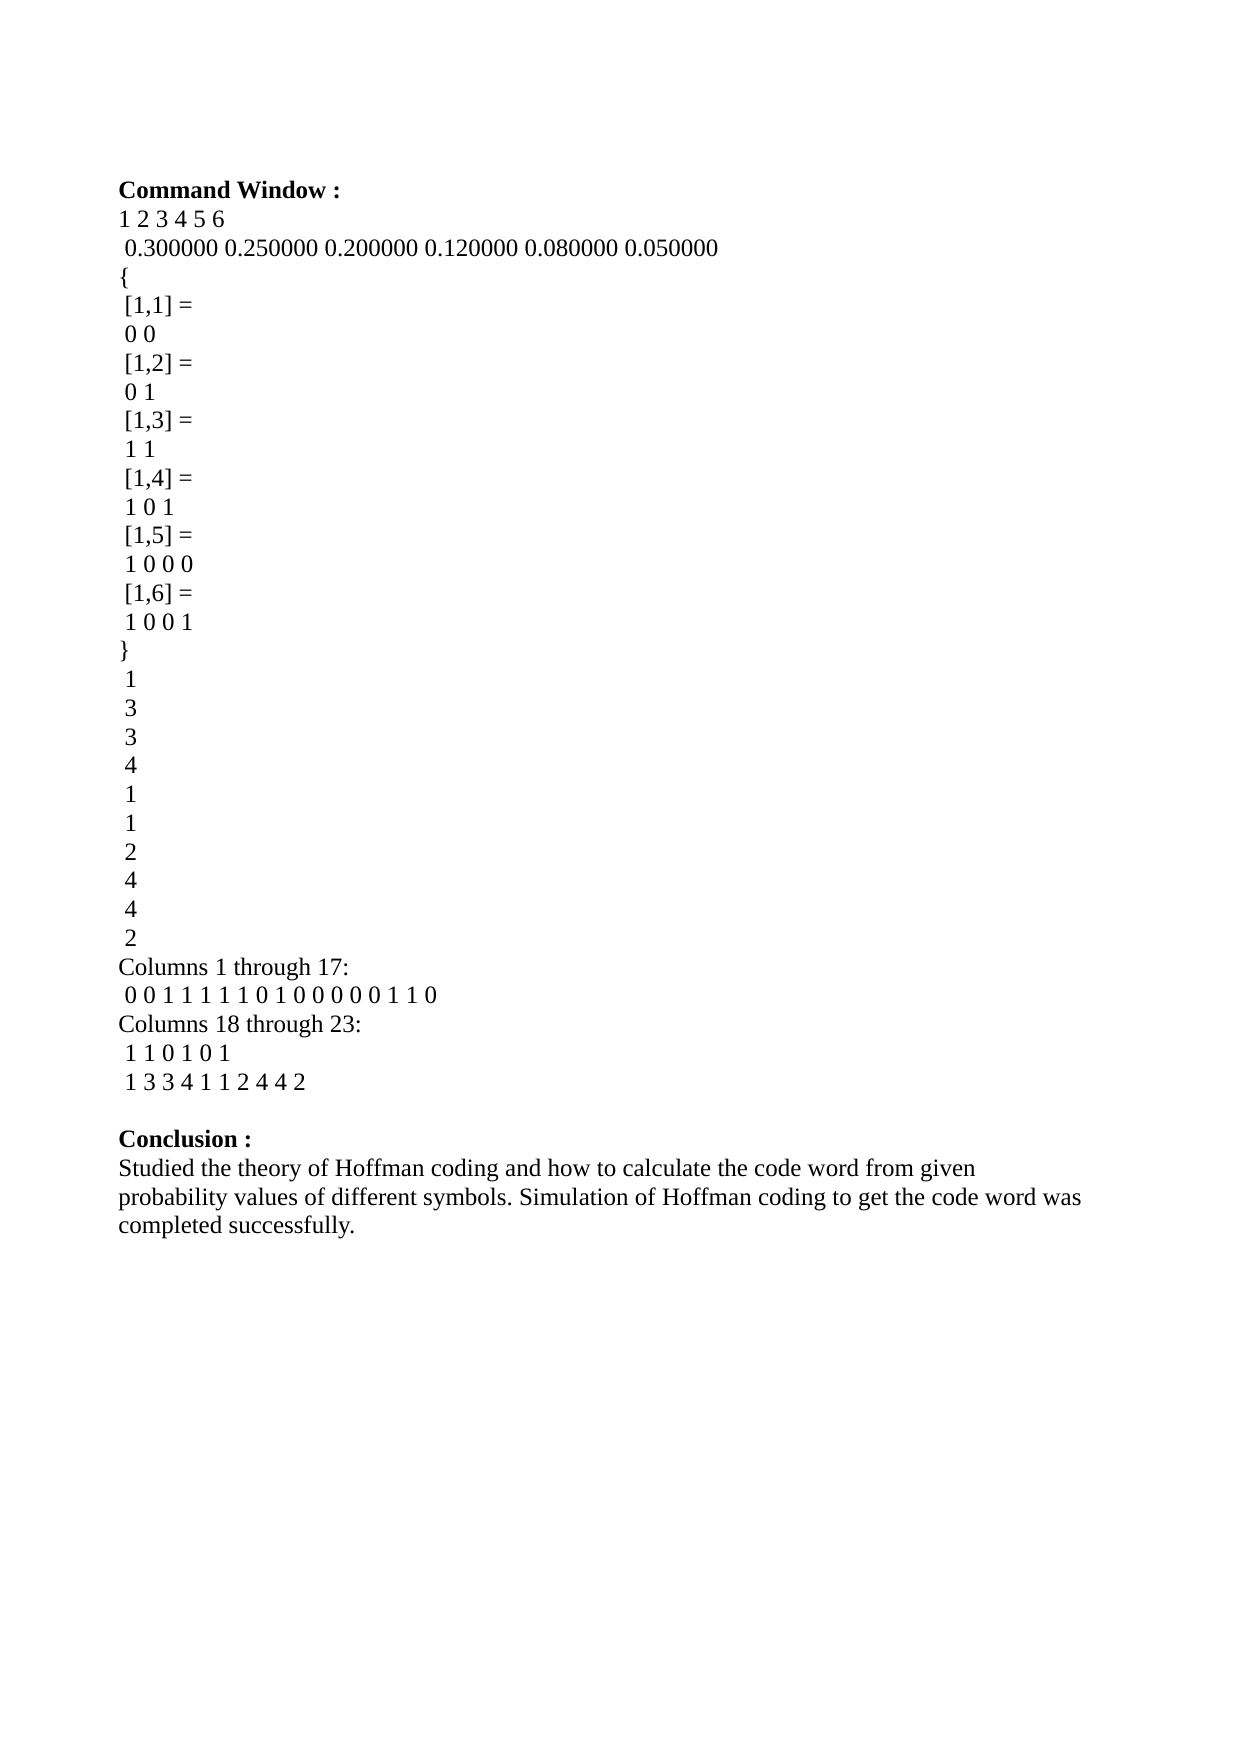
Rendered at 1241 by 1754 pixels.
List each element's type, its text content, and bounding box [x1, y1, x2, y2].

text [1,4] = [118, 463, 1122, 492]
text 1 0 0 1 [118, 607, 1122, 636]
text [1,1] = [118, 291, 1122, 319]
text Studied the theory of Hoffman coding and how to calculate the code word from given [118, 1153, 1122, 1182]
text 3 [118, 693, 1122, 722]
text [1,6] = [118, 578, 1122, 607]
text Columns 18 through 23: [118, 1009, 1122, 1038]
text 0 0 [118, 319, 1122, 348]
text 1 2 3 4 5 6 [118, 204, 1122, 233]
text } [118, 636, 1122, 664]
text 1 0 0 0 [118, 549, 1122, 578]
text Conclusion : [118, 1124, 1122, 1153]
text 1 1 0 1 0 1 [118, 1038, 1122, 1067]
text 2 [118, 923, 1122, 952]
text 1 [118, 779, 1122, 808]
text [1,3] = [118, 406, 1122, 434]
text probability values of different symbols. Simulation of Hoffman coding to get the code word was [118, 1182, 1122, 1211]
text 1 [118, 808, 1122, 837]
text 1 1 [118, 434, 1122, 463]
text [1,2] = [118, 348, 1122, 377]
text Command Window : [118, 176, 1122, 204]
text 3 [118, 722, 1122, 751]
text 4 [118, 751, 1122, 779]
text 0 0 1 1 1 1 1 0 1 0 0 0 0 0 1 1 0 [118, 981, 1122, 1009]
text [1,5] = [118, 521, 1122, 549]
text 4 [118, 866, 1122, 894]
text 1 0 1 [118, 492, 1122, 521]
text 4 [118, 894, 1122, 923]
text completed successfully. [118, 1211, 1122, 1239]
text 1 [118, 664, 1122, 693]
text 0.300000 0.250000 0.200000 0.120000 0.080000 0.050000 [118, 233, 1122, 262]
text { [118, 262, 1122, 291]
text 0 1 [118, 377, 1122, 406]
text Columns 1 through 17: [118, 952, 1122, 981]
text 1 3 3 4 1 1 2 4 4 2 [118, 1067, 1122, 1096]
text 2 [118, 837, 1122, 866]
